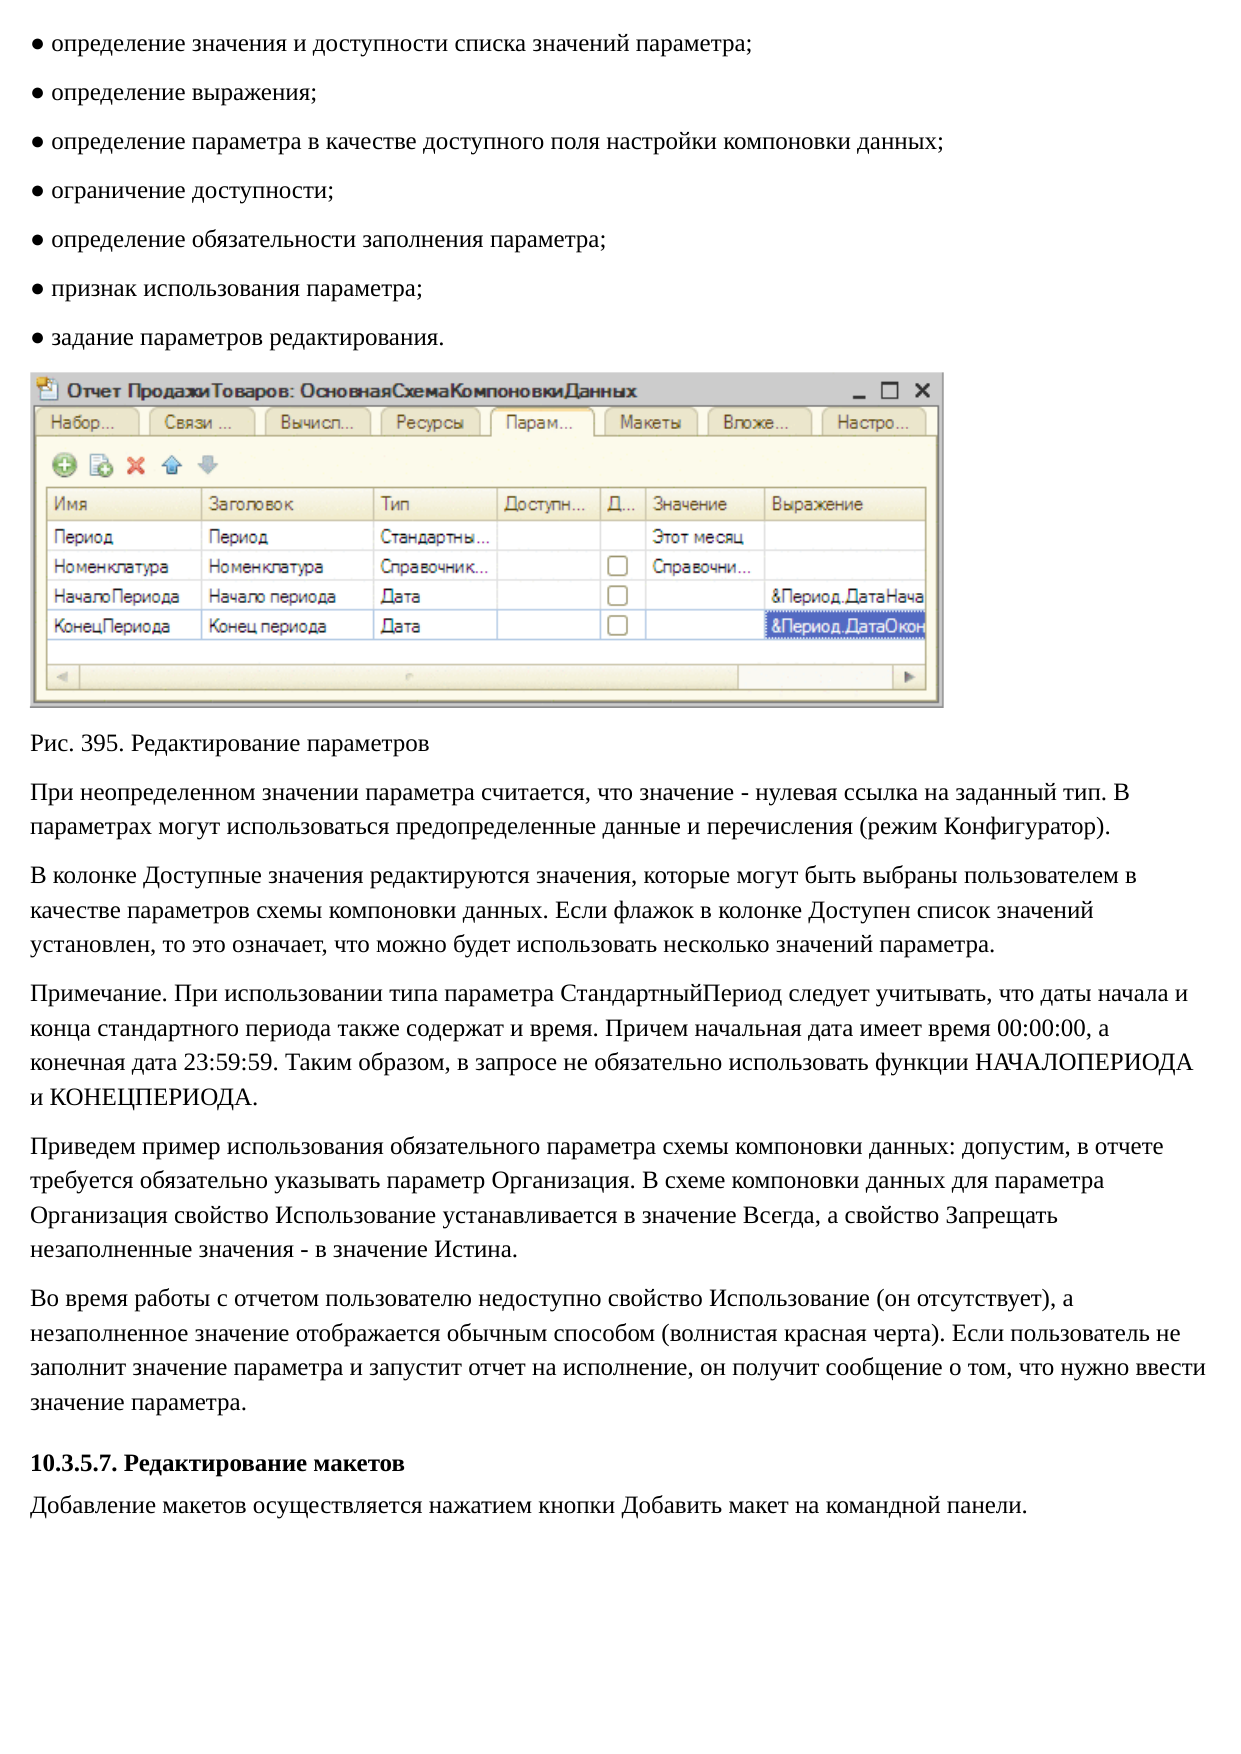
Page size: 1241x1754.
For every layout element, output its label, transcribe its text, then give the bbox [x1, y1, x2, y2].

picture [29, 371, 944, 708]
text В колонке Доступные значения редактируются значения, которые могут быть выбраны пользователем в качестве параметров схемы компоновки данных. Если флажок в колонке Доступен список значений установлен, то это означает, что можно будет использовать несколько значений параметра. [30, 860, 1211, 958]
text Рис. 395. Редактирование параметров [30, 728, 1211, 757]
text ● задание параметров редактирования. [30, 322, 1211, 351]
subtitle 10.3.5.7. Редактирование макетов [30, 1448, 1211, 1477]
text Приведем пример использования обязательного параметра схемы компоновки данных: допустим, в отчете требуется обязательно указывать параметр Организация. В схеме компоновки данных для параметра Организация свойство Использование устанавливается в значение Всегда, а свойство Запрещать незаполненные значения ‑ в значение Истина. [30, 1131, 1211, 1263]
text ● ограничение доступности; [30, 175, 1211, 204]
text Во время работы с отчетом пользователю недоступно свойство Использование (он отсутствует), а незаполненное значение отображается обычным способом (волнистая красная черта). Если пользователь не заполнит значение параметра и запустит отчет на исполнение, он получит сообщение о том, что нужно ввести значение параметра. [30, 1283, 1211, 1416]
text ● определение выражения; [30, 77, 1211, 106]
text При неопределенном значении параметра считается, что значение ‑ нулевая ссылка на заданный тип. В параметрах могут использоваться предопределенные данные и перечисления (режим Конфигуратор). [30, 777, 1211, 840]
text ● определение обязательности заполнения параметра; [30, 224, 1211, 253]
text ● признак использования параметра; [30, 273, 1211, 302]
text ● определение значения и доступности списка значений параметра; [30, 28, 1211, 57]
text Примечание. При использовании типа параметра СтандартныйПериод следует учитывать, что даты начала и конца стандартного периода также содержат и время. Причем начальная дата имеет время 00:00:00, а конечная дата 23:59:59. Таким образом, в запросе не обязательно использовать функции НАЧАЛОПЕРИОДА и КОНЕЦПЕРИОДА. [30, 978, 1211, 1111]
text ● определение параметра в качестве доступного поля настройки компоновки данных; [30, 126, 1211, 155]
text Добавление макетов осуществляется нажатием кнопки Добавить макет на командной панели. [30, 1490, 1211, 1518]
